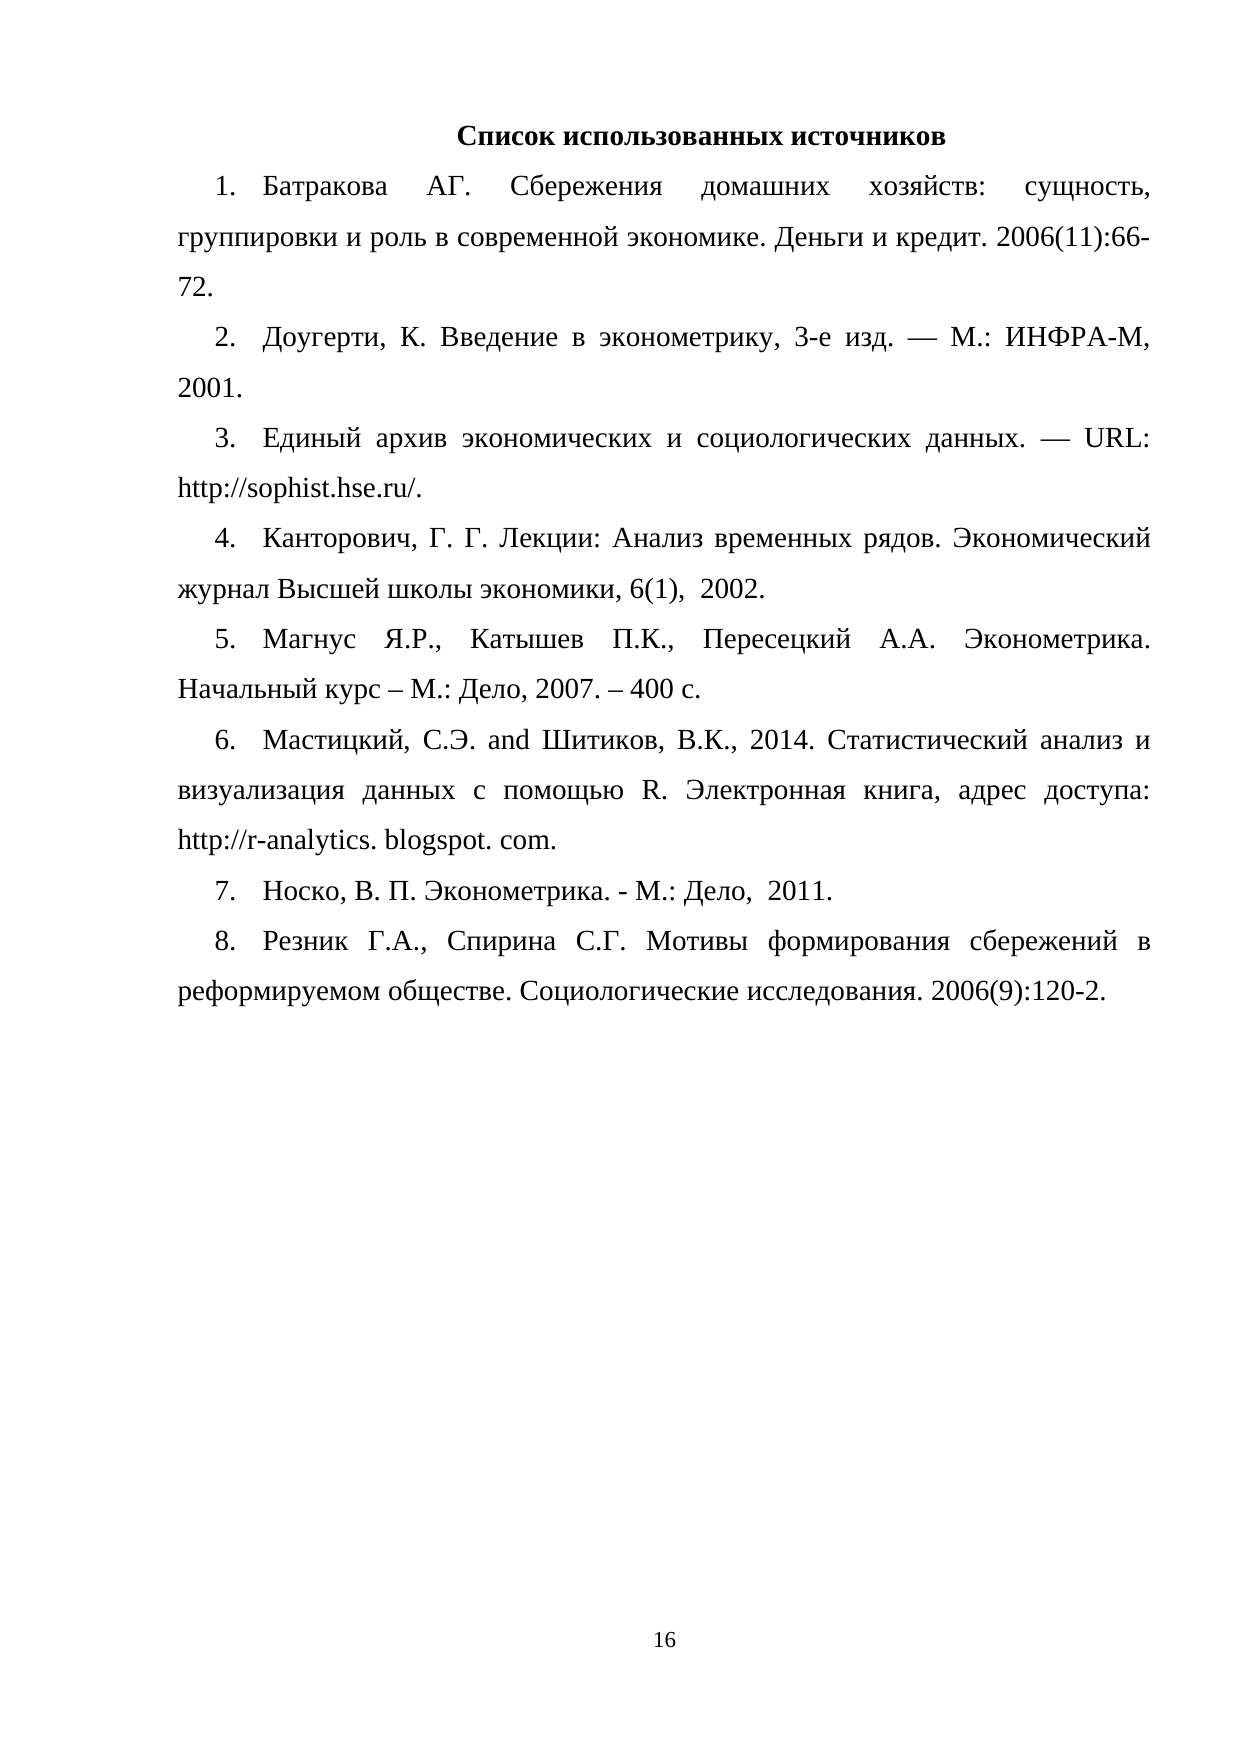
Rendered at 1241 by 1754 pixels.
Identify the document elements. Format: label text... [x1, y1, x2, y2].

list Единый архив экономических и социологических данных. — URL: http://sophist.hse.ru/. [177, 420, 1152, 504]
list Доугерти, К. Введение в эконометрику, 3-е изд. — М.: ИНФРА-М, 2001. [177, 319, 1152, 403]
list Резник Г.А., Спирина С.Г. Мотивы формирования сбережений в реформируемом обществе. Социологические исследования. 2006(9):120-2. [177, 923, 1152, 1007]
list Магнус Я.Р., Катышев П.К., Пересецкий А.А. Эконометрика. Начальный курс – М.: Дело, 2007. – 400 с. [177, 621, 1152, 705]
list Канторович, Г. Г. Лекции: Анализ временных рядов. Экономический журнал Высшей школы экономики, 6(1), 2002. [177, 521, 1152, 604]
list Носко, В. П. Эконометрика. - М.: Дело, 2011. [177, 873, 1152, 906]
list Батракова АГ. Сбережения домашних хозяйств: сущность, группировки и роль в современной экономике. Деньги и кредит. 2006(11):66-72. [177, 168, 1152, 303]
list Мастицкий, С.Э. and Шитиков, В.К., 2014. Статистический анализ и визуализация данных с помощью R. Электронная книга, адрес доступа: http://r-analytics. blogspot. com. [177, 722, 1152, 856]
text Список использованных источников [177, 118, 1152, 152]
